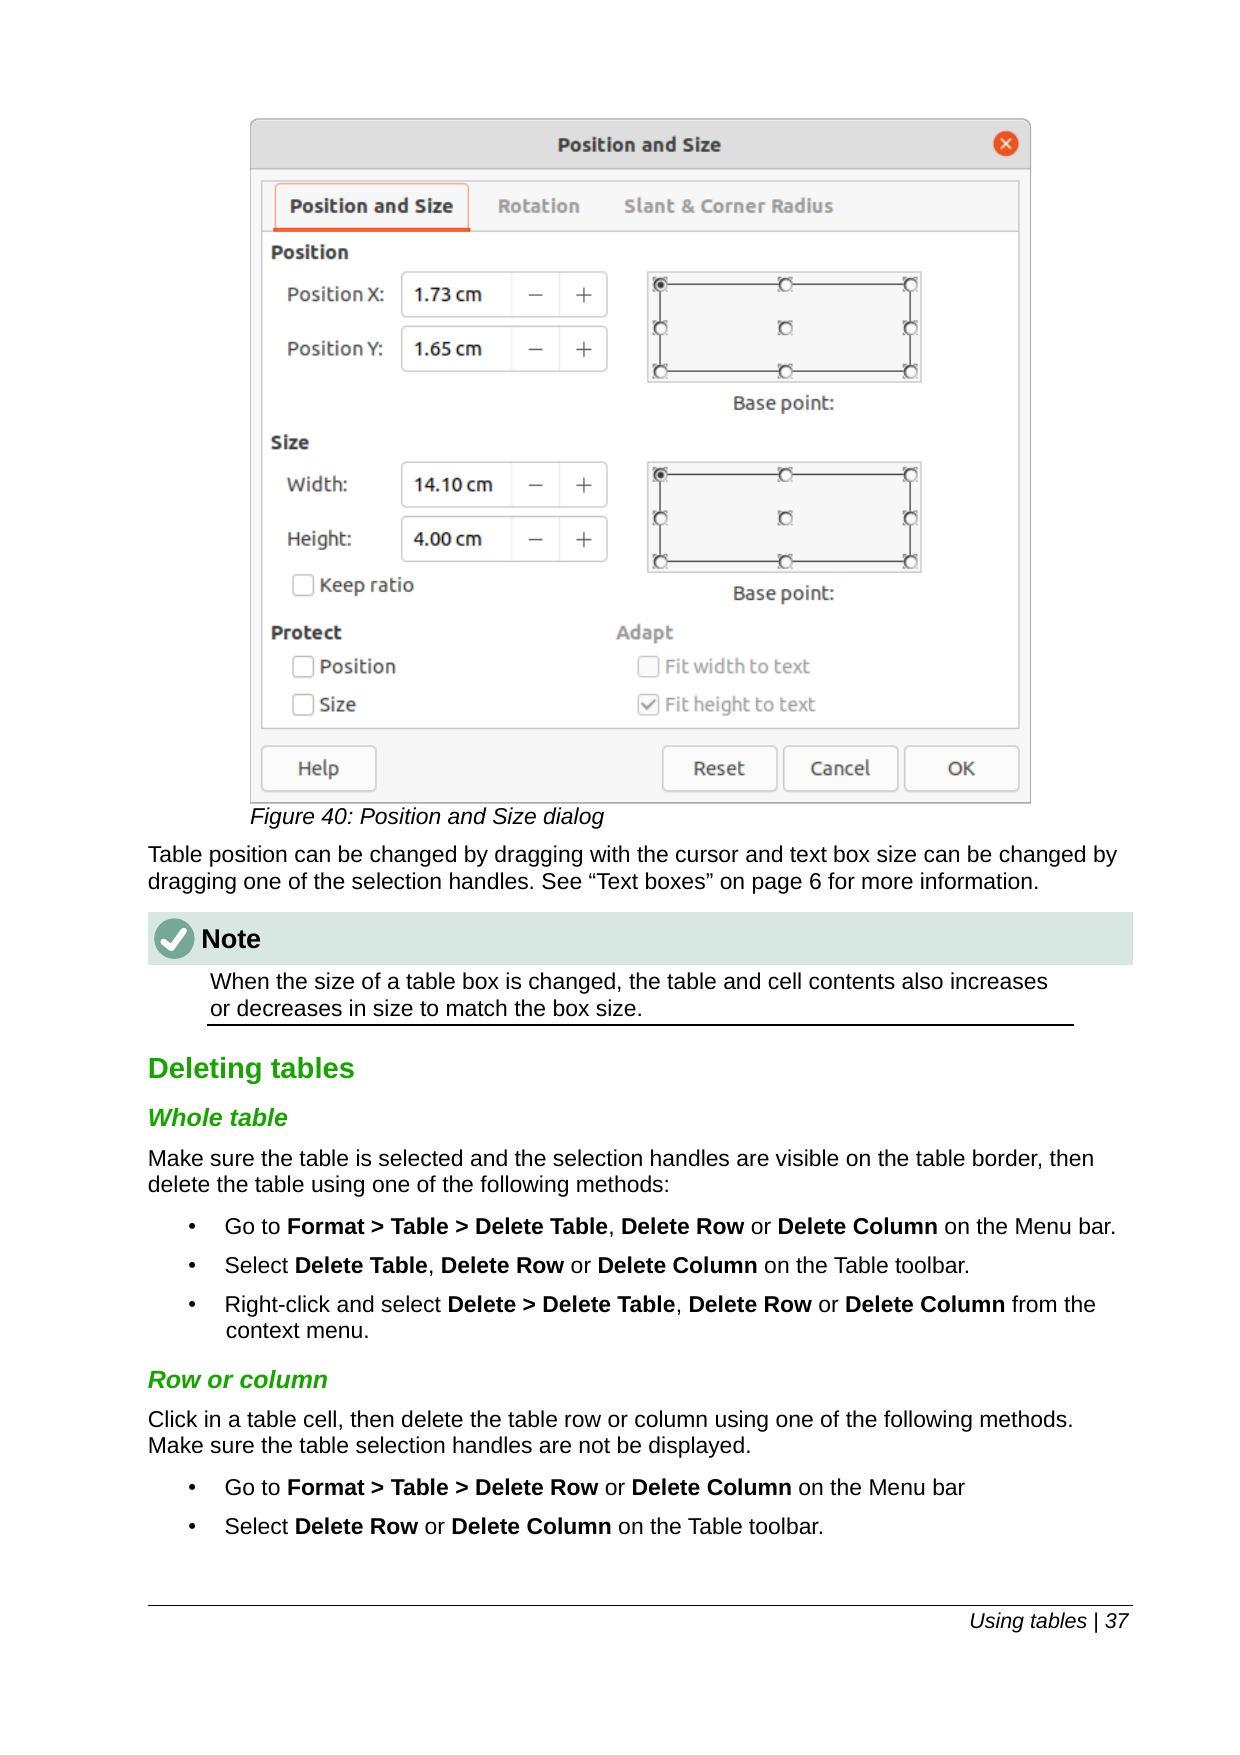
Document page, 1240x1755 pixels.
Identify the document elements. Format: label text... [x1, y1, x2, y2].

list Select Delete Table, Delete Row or Delete Column on the Table toolbar. [185, 1249, 1133, 1278]
list Select Delete Row or Delete Column on the Table toolbar. [185, 1510, 1133, 1542]
text Table position can be changed by dragging with the cursor and text box size can be changed by dragging one of the selection handles. See “Text boxes” on page 6 for more information. [148, 841, 1133, 894]
text Click in a table cell, then delete the table row or column using one of the following methods. Make sure the table selection handles are not be displayed. [148, 1406, 1133, 1459]
subtitle Row or column [148, 1365, 1133, 1394]
subtitle Deleting tables [148, 1051, 1133, 1085]
list Right-click and select Delete > Delete Table, Delete Row or Delete Column from the context menu. [185, 1288, 1133, 1346]
list Go to Format > Table > Delete Row or Delete Column on the Menu bar [185, 1471, 1133, 1501]
text Figure 40: Position and Size dialog [250, 804, 1031, 829]
list Go to Format > Table > Delete Table, Delete Row or Delete Column on the Menu bar. [185, 1210, 1133, 1239]
subtitle Whole table [148, 1103, 1133, 1132]
text When the size of a table box is changed, the table and cell contents also increases or decreases in size to match the box size. [207, 965, 1074, 1024]
text Make sure the table is selected and the selection handles are visible on the table border, then delete the table using one of the following methods: [148, 1145, 1133, 1197]
subtitle Note [148, 912, 1133, 965]
picture [250, 118, 1032, 804]
